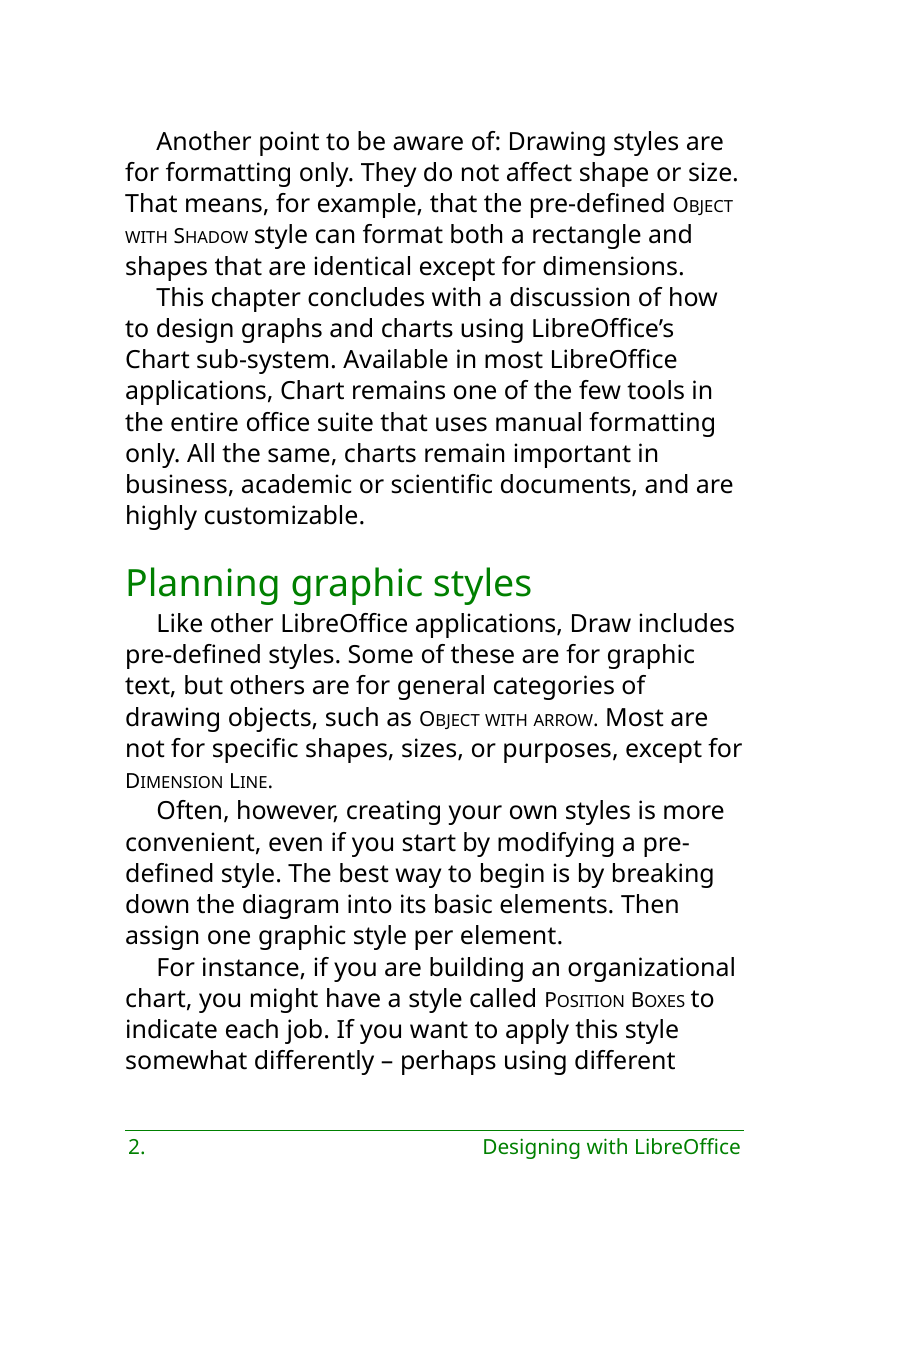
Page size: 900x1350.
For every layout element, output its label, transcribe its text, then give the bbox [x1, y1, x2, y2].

text Another point to be aware of: Drawing styles are for formatting only. They do not affect shape or size. That means, for example, that the pre-defined Object with Shadow style can format both a rectangle and shapes that are identical except for dimensions. [125, 125, 744, 281]
text Like other LibreOffice applications, Draw includes pre-defined styles. Some of these are for graphic text, but others are for general categories of drawing objects, such as Object with arrow. Most are not for specific shapes, sizes, or purposes, except for Dimension Line. [125, 607, 744, 795]
text For instance, if you are building an organizational chart, you might have a style called Position Boxes to indicate each job. If you want to apply this style somewhat differently – perhaps using different [125, 951, 744, 1076]
text Often, however, creating your own styles is more convenient, even if you start by modifying a pre-defined style. The best way to begin is by breaking down the diagram into its basic elements. Then assign one graphic style per element. [125, 795, 744, 951]
text This chapter concludes with a discussion of how to design graphs and charts using LibreOffice’s Chart sub-system. Available in most LibreOffice applications, Chart remains one of the few tools in the entire office suite that uses manual formatting only. All the same, charts remain important in business, academic or scientific documents, and are highly customizable. [125, 281, 744, 531]
subtitle Planning graphic styles [125, 556, 744, 607]
